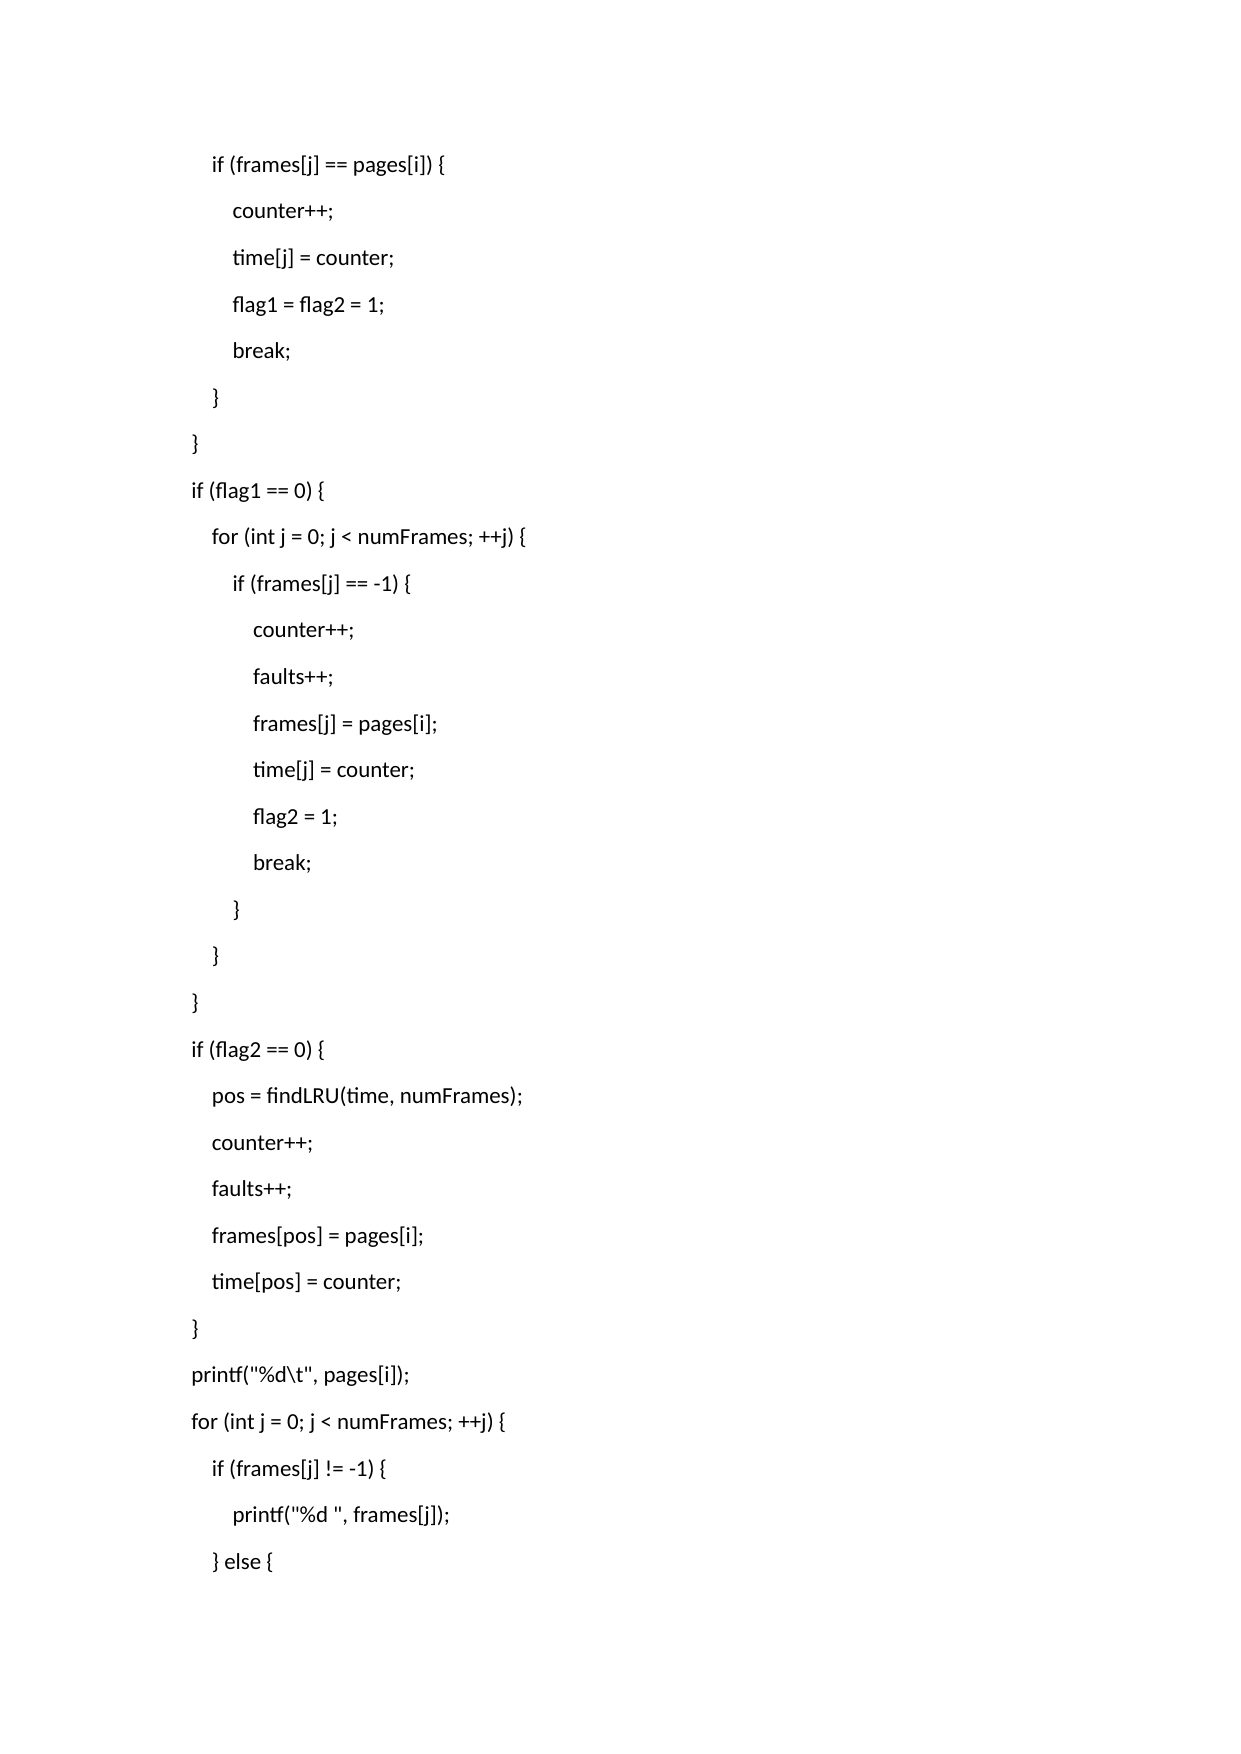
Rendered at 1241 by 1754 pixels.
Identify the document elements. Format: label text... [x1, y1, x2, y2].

text printf("%d ", frames[j]); [150, 1500, 1090, 1528]
text frames[j] = pages[i]; [150, 709, 1090, 737]
text flag1 = flag2 = 1; [150, 290, 1090, 318]
text } [150, 895, 1090, 923]
text for (int j = 0; j < numFrames; ++j) { [150, 522, 1090, 551]
text if (flag2 == 0) { [150, 1035, 1090, 1063]
text time[j] = counter; [150, 243, 1090, 271]
text if (frames[j] == pages[i]) { [150, 150, 1090, 178]
text if (flag1 == 0) { [150, 476, 1090, 504]
text pos = findLRU(time, numFrames); [150, 1081, 1090, 1109]
text if (frames[j] != -1) { [150, 1454, 1090, 1482]
text frames[pos] = pages[i]; [150, 1221, 1090, 1249]
text time[pos] = counter; [150, 1267, 1090, 1296]
text break; [150, 336, 1090, 364]
text } [150, 988, 1090, 1016]
text faults++; [150, 662, 1090, 690]
text for (int j = 0; j < numFrames; ++j) { [150, 1407, 1090, 1435]
text } [150, 429, 1090, 457]
text break; [150, 848, 1090, 876]
text counter++; [150, 616, 1090, 644]
text } [150, 383, 1090, 411]
text printf("%d\t", pages[i]); [150, 1361, 1090, 1389]
text if (frames[j] == -1) { [150, 569, 1090, 597]
text counter++; [150, 1128, 1090, 1156]
text } else { [150, 1547, 1090, 1575]
text faults++; [150, 1174, 1090, 1202]
text counter++; [150, 197, 1090, 224]
text time[j] = counter; [150, 755, 1090, 783]
text } [150, 1314, 1090, 1342]
text } [150, 942, 1090, 969]
text flag2 = 1; [150, 802, 1090, 830]
